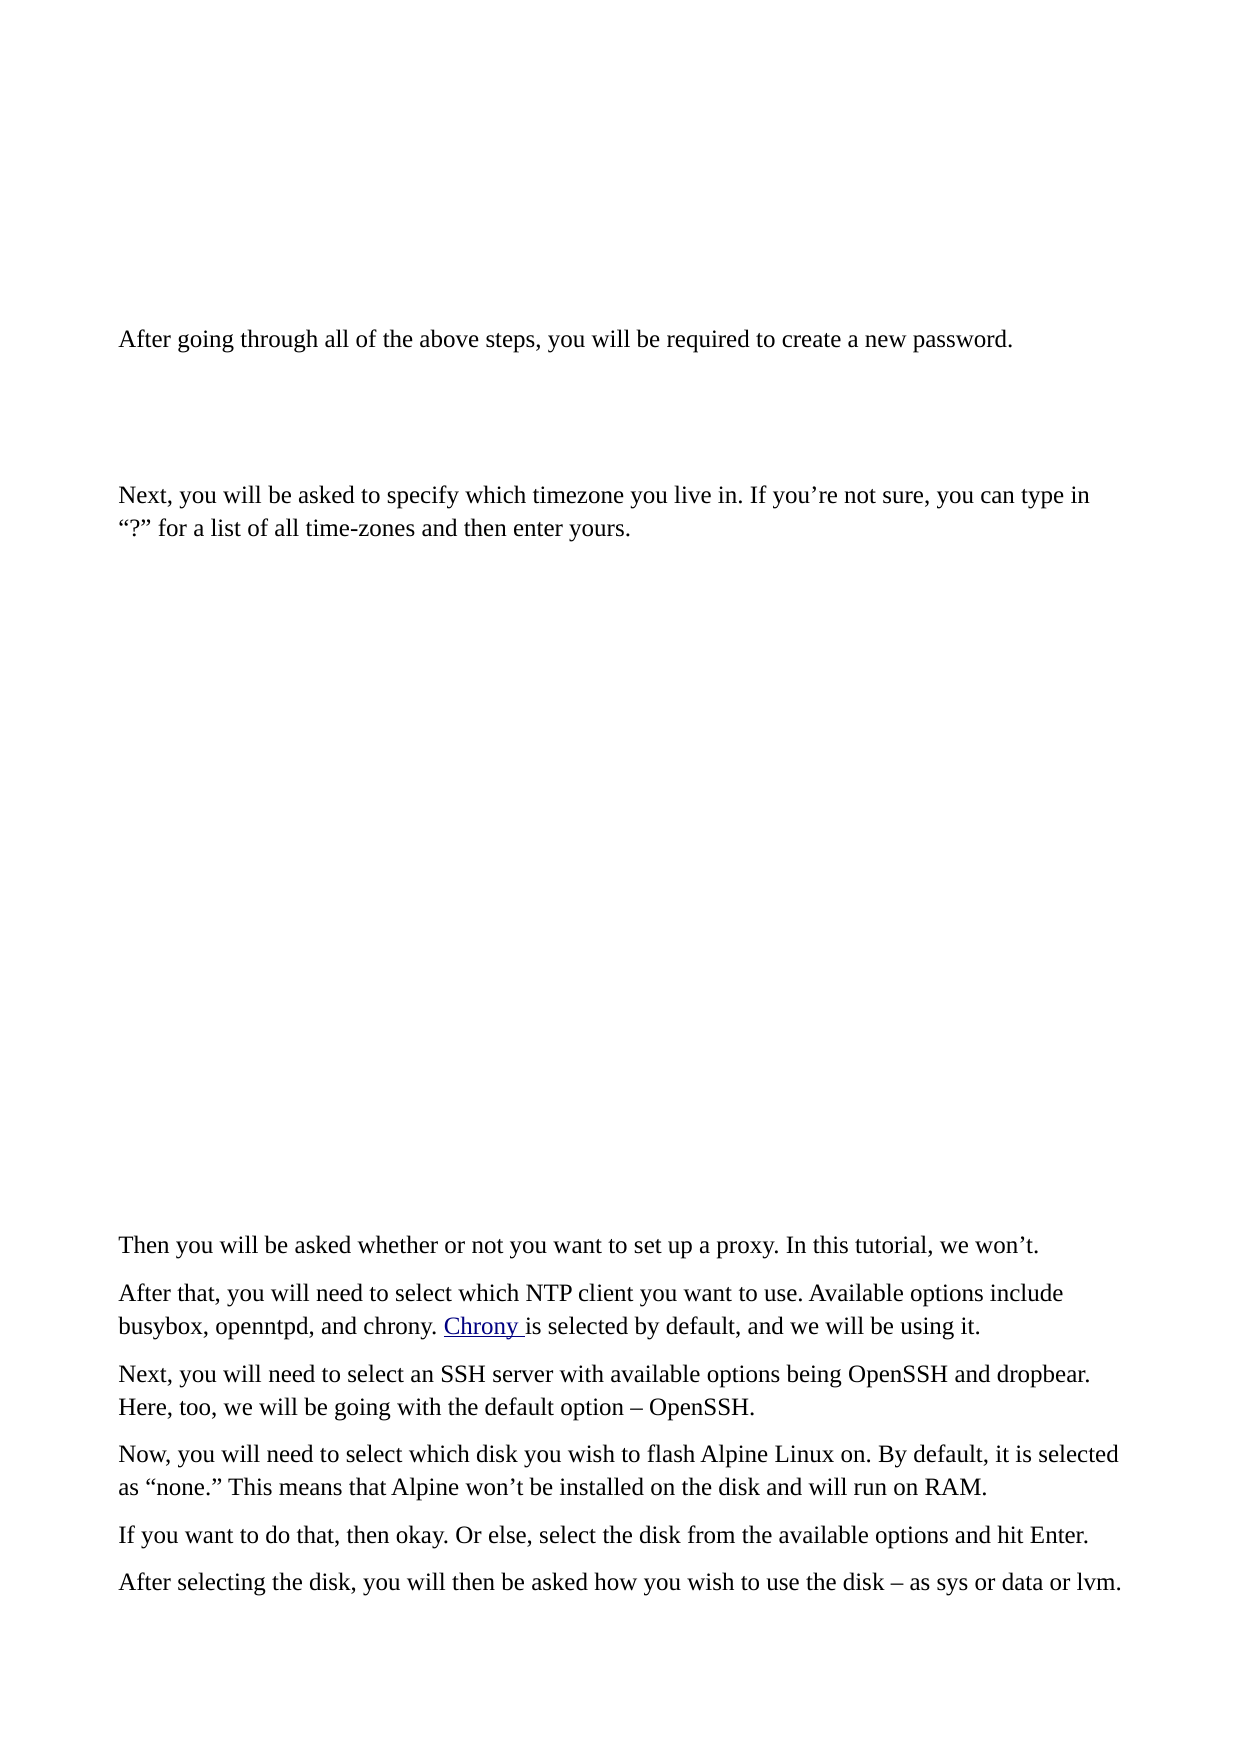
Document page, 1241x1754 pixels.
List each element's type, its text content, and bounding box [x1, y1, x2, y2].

text If you want to do that, then okay. Or else, select the disk from the available options and hit Enter. [118, 1520, 1122, 1549]
text After selecting the disk, you will then be asked how you wish to use the disk – as sys or data or lvm. [118, 1567, 1122, 1596]
text After going through all of the above steps, you will be required to create a new password. [118, 324, 1122, 352]
picture [118, 118, 1120, 300]
picture [118, 371, 1120, 457]
picture [118, 561, 1119, 1207]
text Then you will be asked whether or not you want to set up a proxy. In this tutorial, we won’t. [118, 1230, 1122, 1259]
text Next, you will need to select an SSH server with available options being OpenSSH and dropbear. Here, too, we will be going with the default option – OpenSSH. [118, 1359, 1122, 1420]
text Now, you will need to select which disk you wish to flash Alpine Linux on. By default, it is selected as “none.” This means that Alpine won’t be installed on the disk and will run on RAM. [118, 1439, 1122, 1501]
text Next, you will be asked to specify which timezone you live in. If you’re not sure, you can type in “?” for a list of all time-zones and then enter yours. [118, 481, 1122, 542]
text After that, you will need to select which NTP client you want to use. Available options include busybox, openntpd, and chrony. Chrony is selected by default, and we will be using it. [118, 1278, 1122, 1340]
